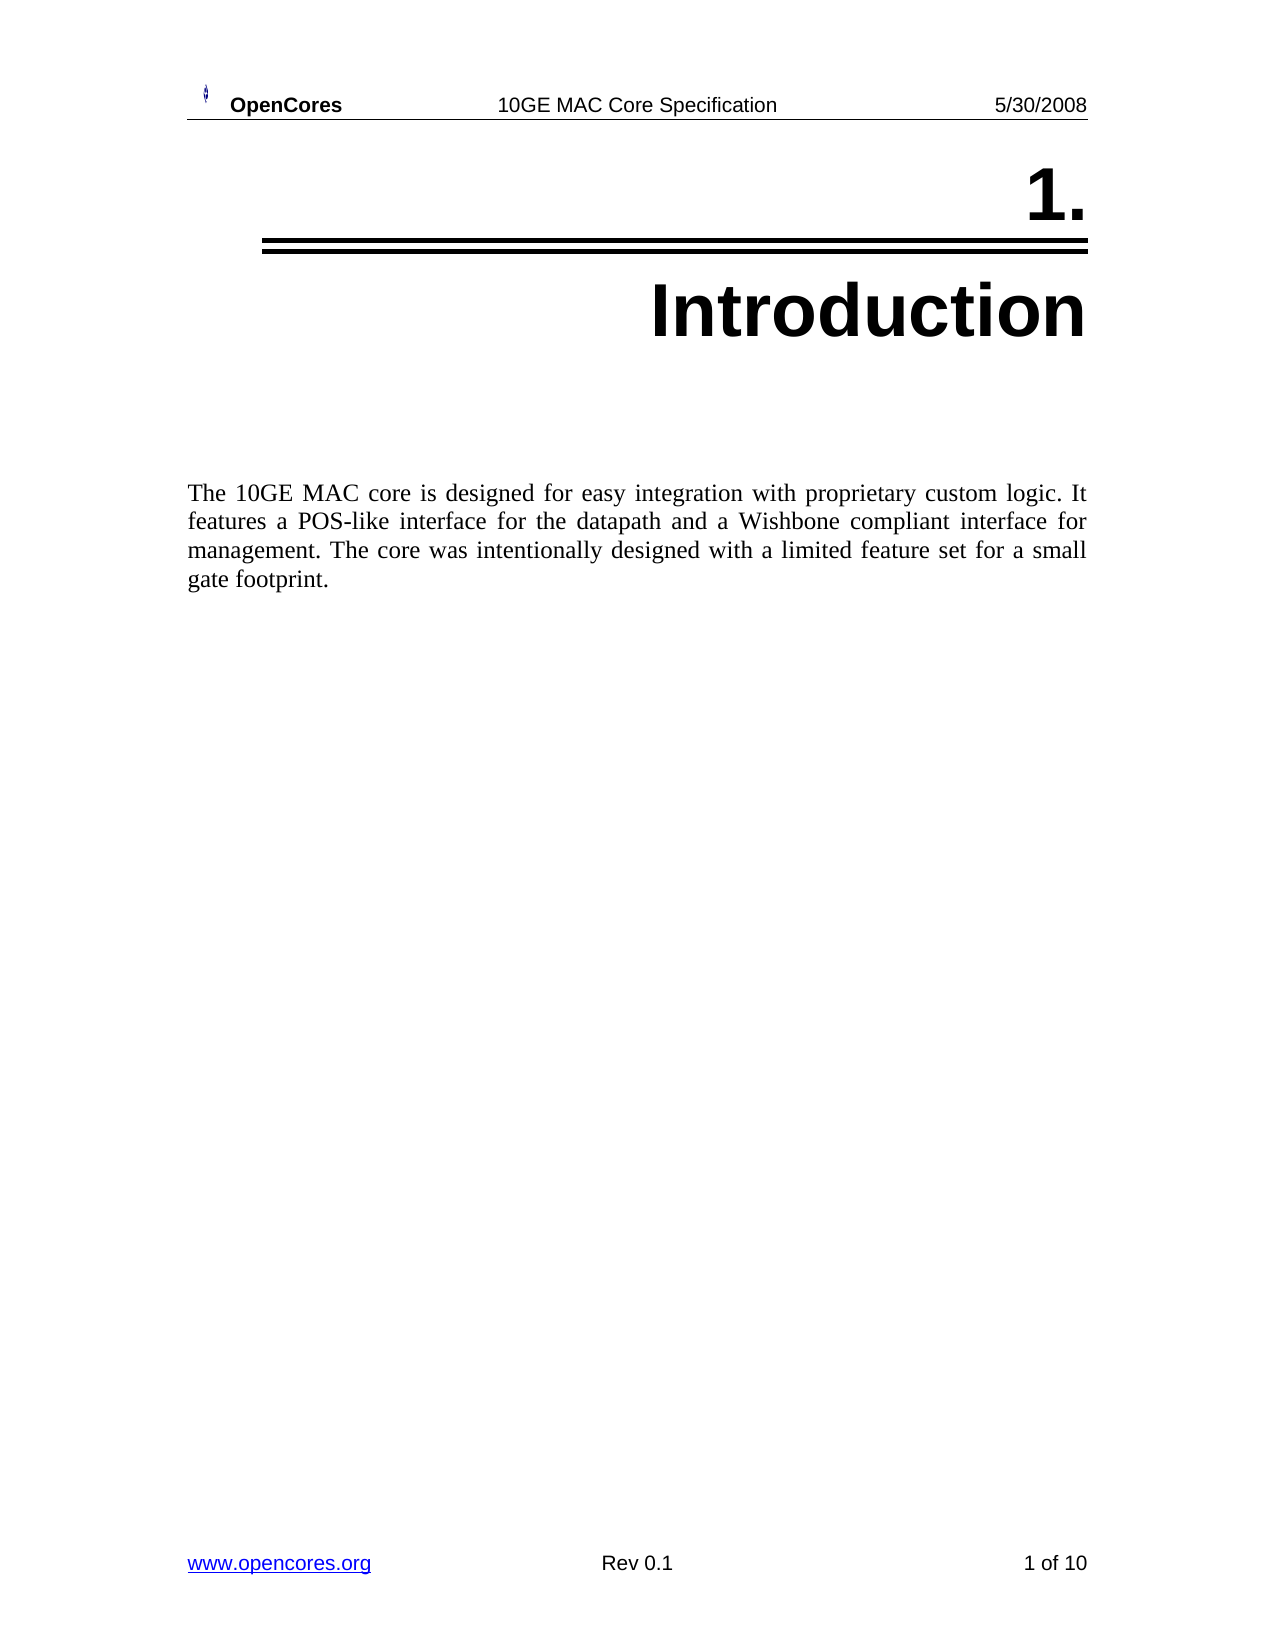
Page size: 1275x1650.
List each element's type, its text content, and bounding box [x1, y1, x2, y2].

text The 10GE MAC core is designed for easy integration with proprietary custom logic. It features a POS-like interface for the datapath and a Wishbone compliant interface for management. The core was intentionally designed with a limited feature set for a small gate footprint. [187, 478, 1088, 593]
subtitle Introduction [187, 266, 1088, 353]
